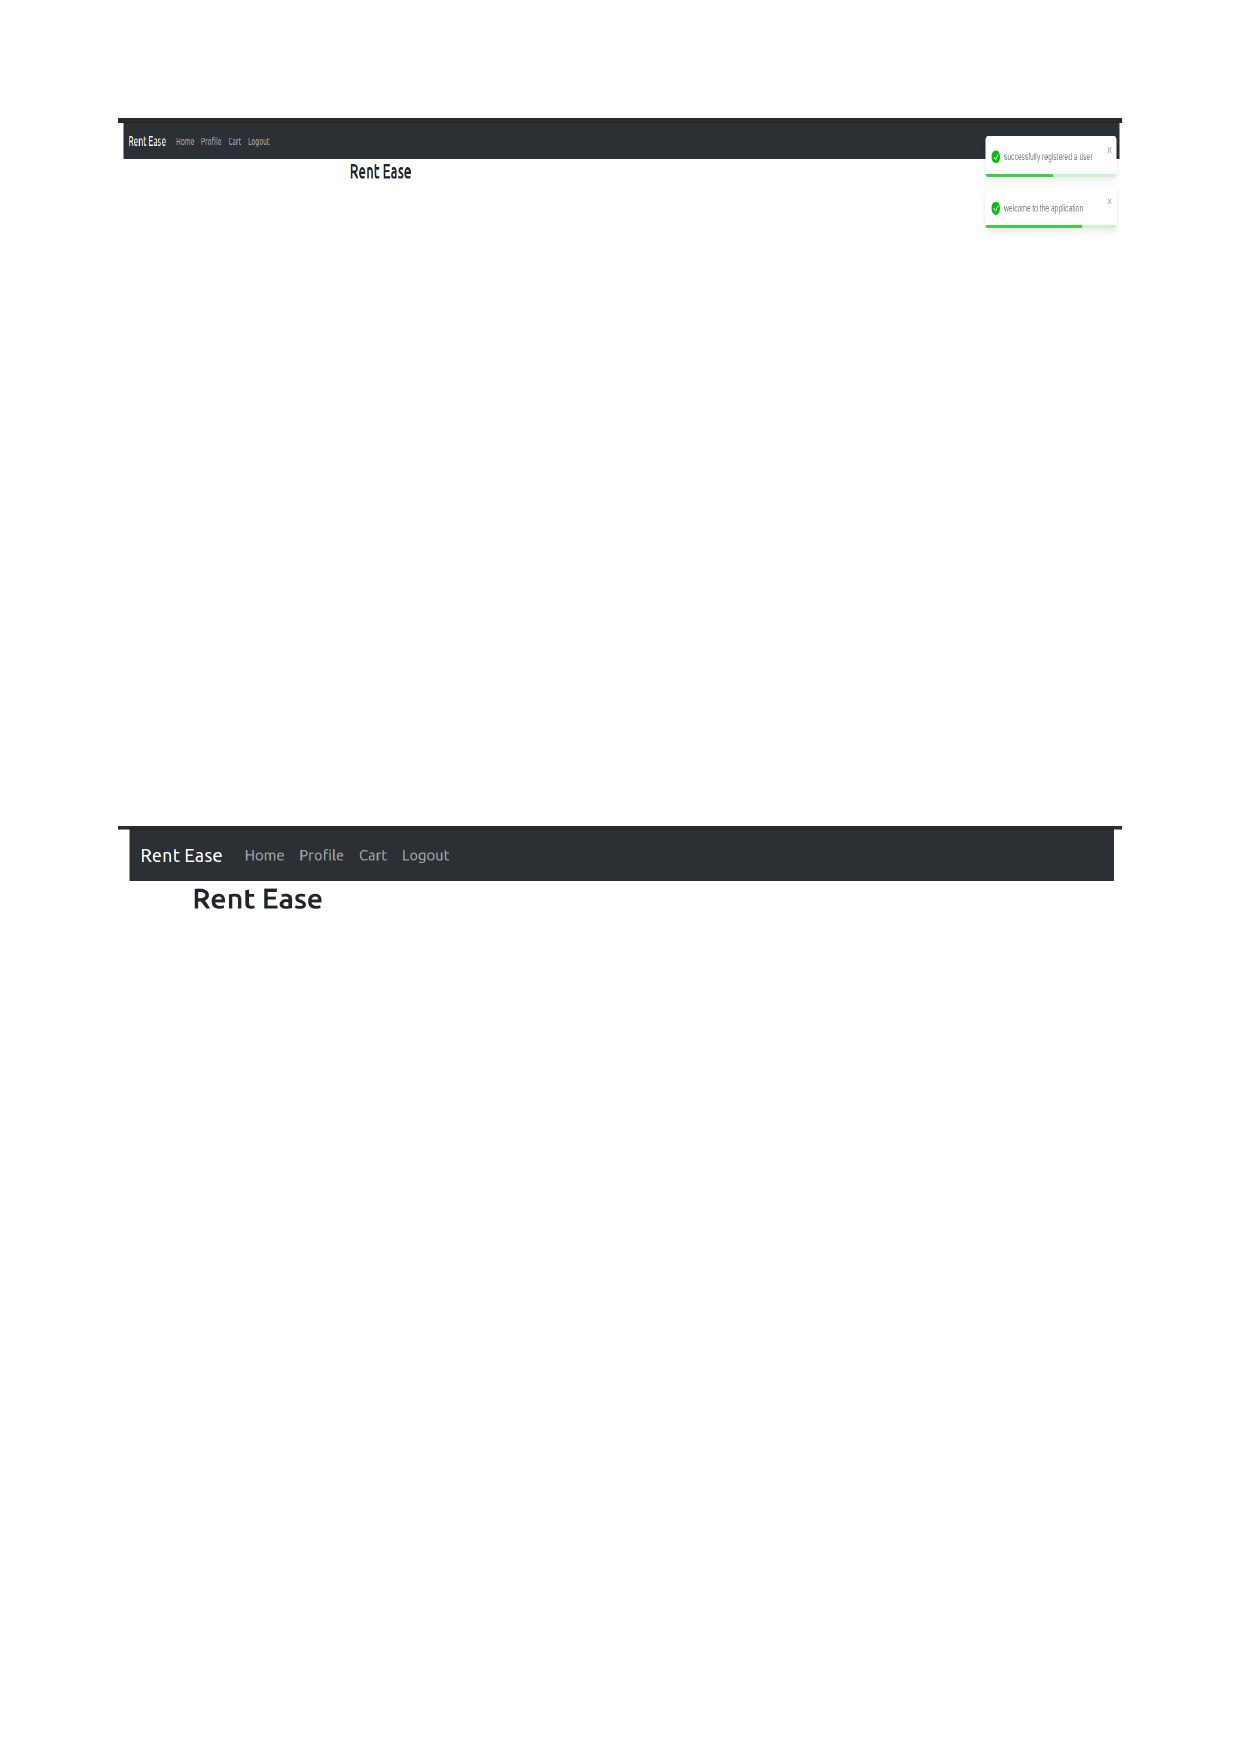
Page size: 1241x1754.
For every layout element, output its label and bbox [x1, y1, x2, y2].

picture [118, 826, 1123, 1271]
picture [118, 118, 1123, 798]
